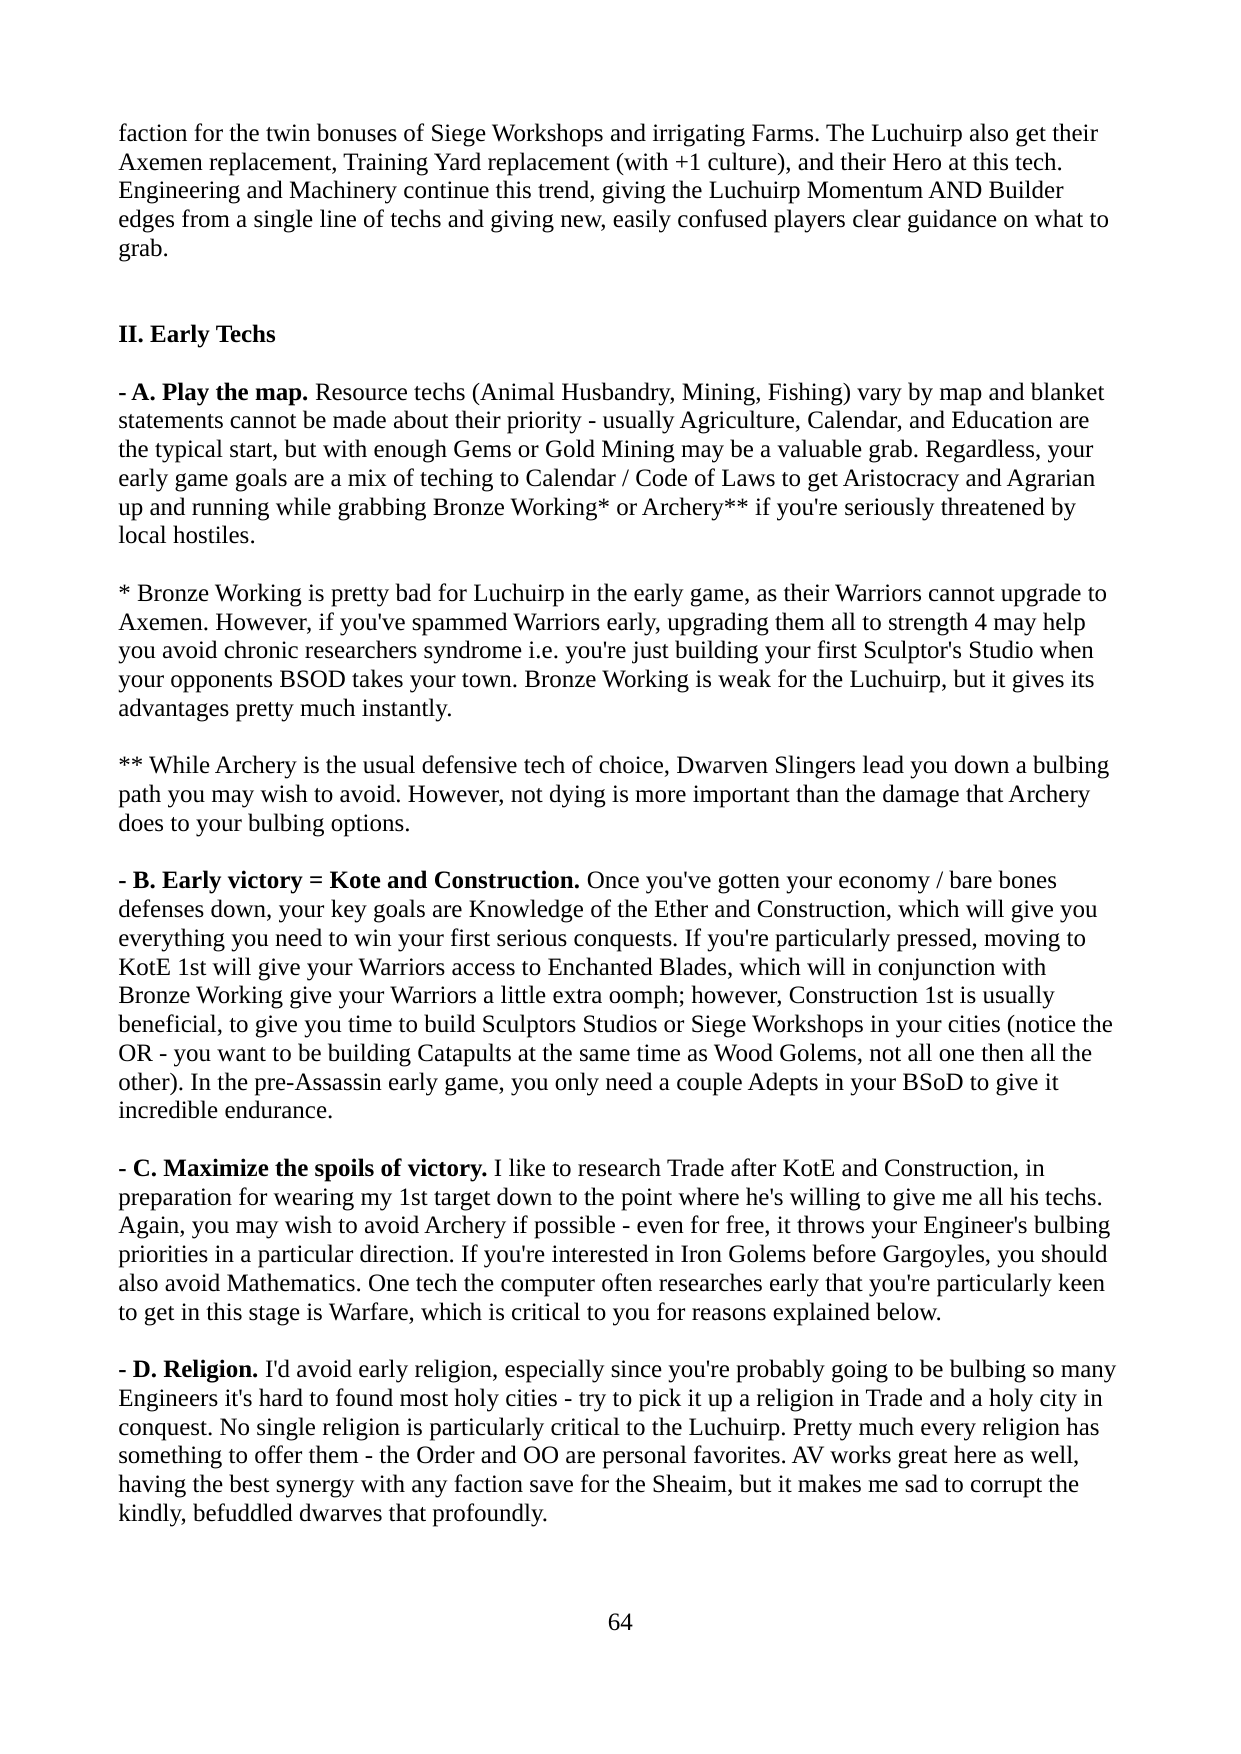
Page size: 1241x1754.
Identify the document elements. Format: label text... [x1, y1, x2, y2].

text II. Early Techs [118, 319, 1122, 348]
text - A. Play the map. Resource techs (Animal Husbandry, Mining, Fishing) vary by map and blanket statements cannot be made about their priority - usually Agriculture, Calendar, and Education are the typical start, but with enough Gems or Gold Mining may be a valuable grab. Regardless, your early game goals are a mix of teching to Calendar / Code of Laws to get Aristocracy and Agrarian up and running while grabbing Bronze Working* or Archery** if you're seriously threatened by local hostiles. [118, 377, 1122, 549]
text * Bronze Working is pretty bad for Luchuirp in the early game, as their Warriors cannot upgrade to Axemen. However, if you've spammed Warriors early, upgrading them all to strength 4 may help you avoid chronic researchers syndrome i.e. you're just building your first Sculptor's Studio when your opponents BSOD takes your town. Bronze Working is weak for the Luchuirp, but it gives its advantages pretty much instantly. [118, 578, 1122, 722]
text - B. Early victory = Kote and Construction. Once you've gotten your economy / bare bones defenses down, your key goals are Knowledge of the Ether and Construction, which will give you everything you need to win your first serious conquests. If you're particularly pressed, moving to KotE 1st will give your Warriors access to Enchanted Blades, which will in conjunction with Bronze Working give your Warriors a little extra oomph; however, Construction 1st is usually beneficial, to give you time to build Sculptors Studios or Siege Workshops in your cities (notice the OR - you want to be building Catapults at the same time as Wood Golems, not all one then all the other). In the pre-Assassin early game, you only need a couple Adepts in your BSoD to give it incredible endurance. [118, 866, 1122, 1124]
text faction for the twin bonuses of Siege Workshops and irrigating Farms. The Luchuirp also get their Axemen replacement, Training Yard replacement (with +1 culture), and their Hero at this tech. Engineering and Machinery continue this trend, giving the Luchuirp Momentum AND Builder edges from a single line of techs and giving new, easily confused players clear guidance on what to grab. [118, 118, 1122, 262]
text ** While Archery is the usual defensive tech of choice, Dwarven Slingers lead you down a bulbing path you may wish to avoid. However, not dying is more important than the damage that Archery does to your bulbing options. [118, 751, 1122, 837]
text - C. Maximize the spoils of victory. I like to research Trade after KotE and Construction, in preparation for wearing my 1st target down to the point where he's willing to give me all his techs. Again, you may wish to avoid Archery if possible - even for free, it throws your Engineer's bulbing priorities in a particular direction. If you're interested in Iron Golems before Gargoyles, you should also avoid Mathematics. One tech the computer often researches early that you're particularly keen to get in this stage is Warfare, which is critical to you for reasons explained below. [118, 1153, 1122, 1326]
text - D. Religion. I'd avoid early religion, especially since you're probably going to be bulbing so many Engineers it's hard to found most holy cities - try to pick it up a religion in Trade and a holy city in conquest. No single religion is particularly critical to the Luchuirp. Pretty much every religion has something to offer them - the Order and OO are personal favorites. AV works great here as well, having the best synergy with any faction save for the Sheaim, but it makes me sad to corrupt the kindly, befuddled dwarves that profoundly. [118, 1354, 1122, 1527]
